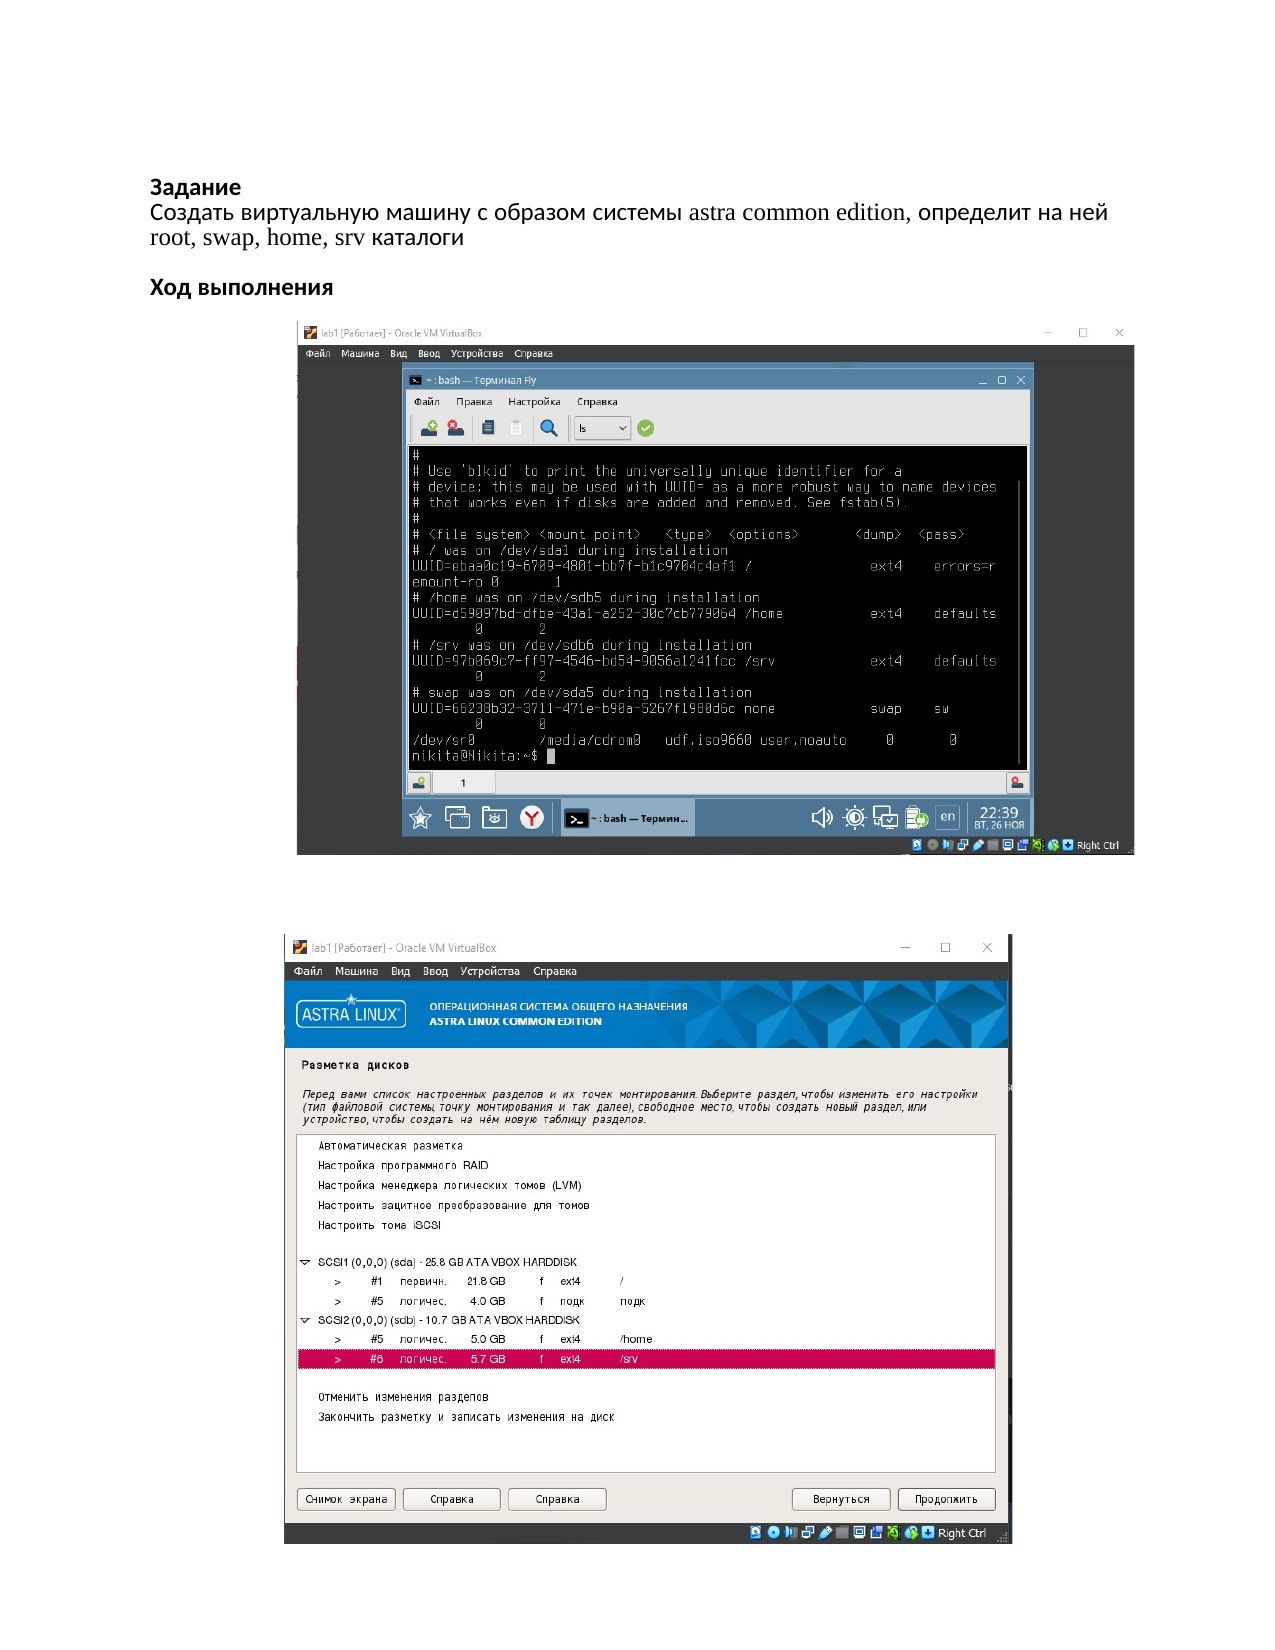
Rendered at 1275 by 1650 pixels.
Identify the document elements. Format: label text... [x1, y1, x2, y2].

picture [284, 934, 1013, 1544]
text Ход выполнения [150, 275, 1125, 300]
text Задание [150, 175, 1125, 200]
text Создать виртуальную машину с образом системы astra common edition, определит на ней root, swap, home, srv каталоги [150, 200, 1125, 250]
picture [296, 321, 1135, 855]
